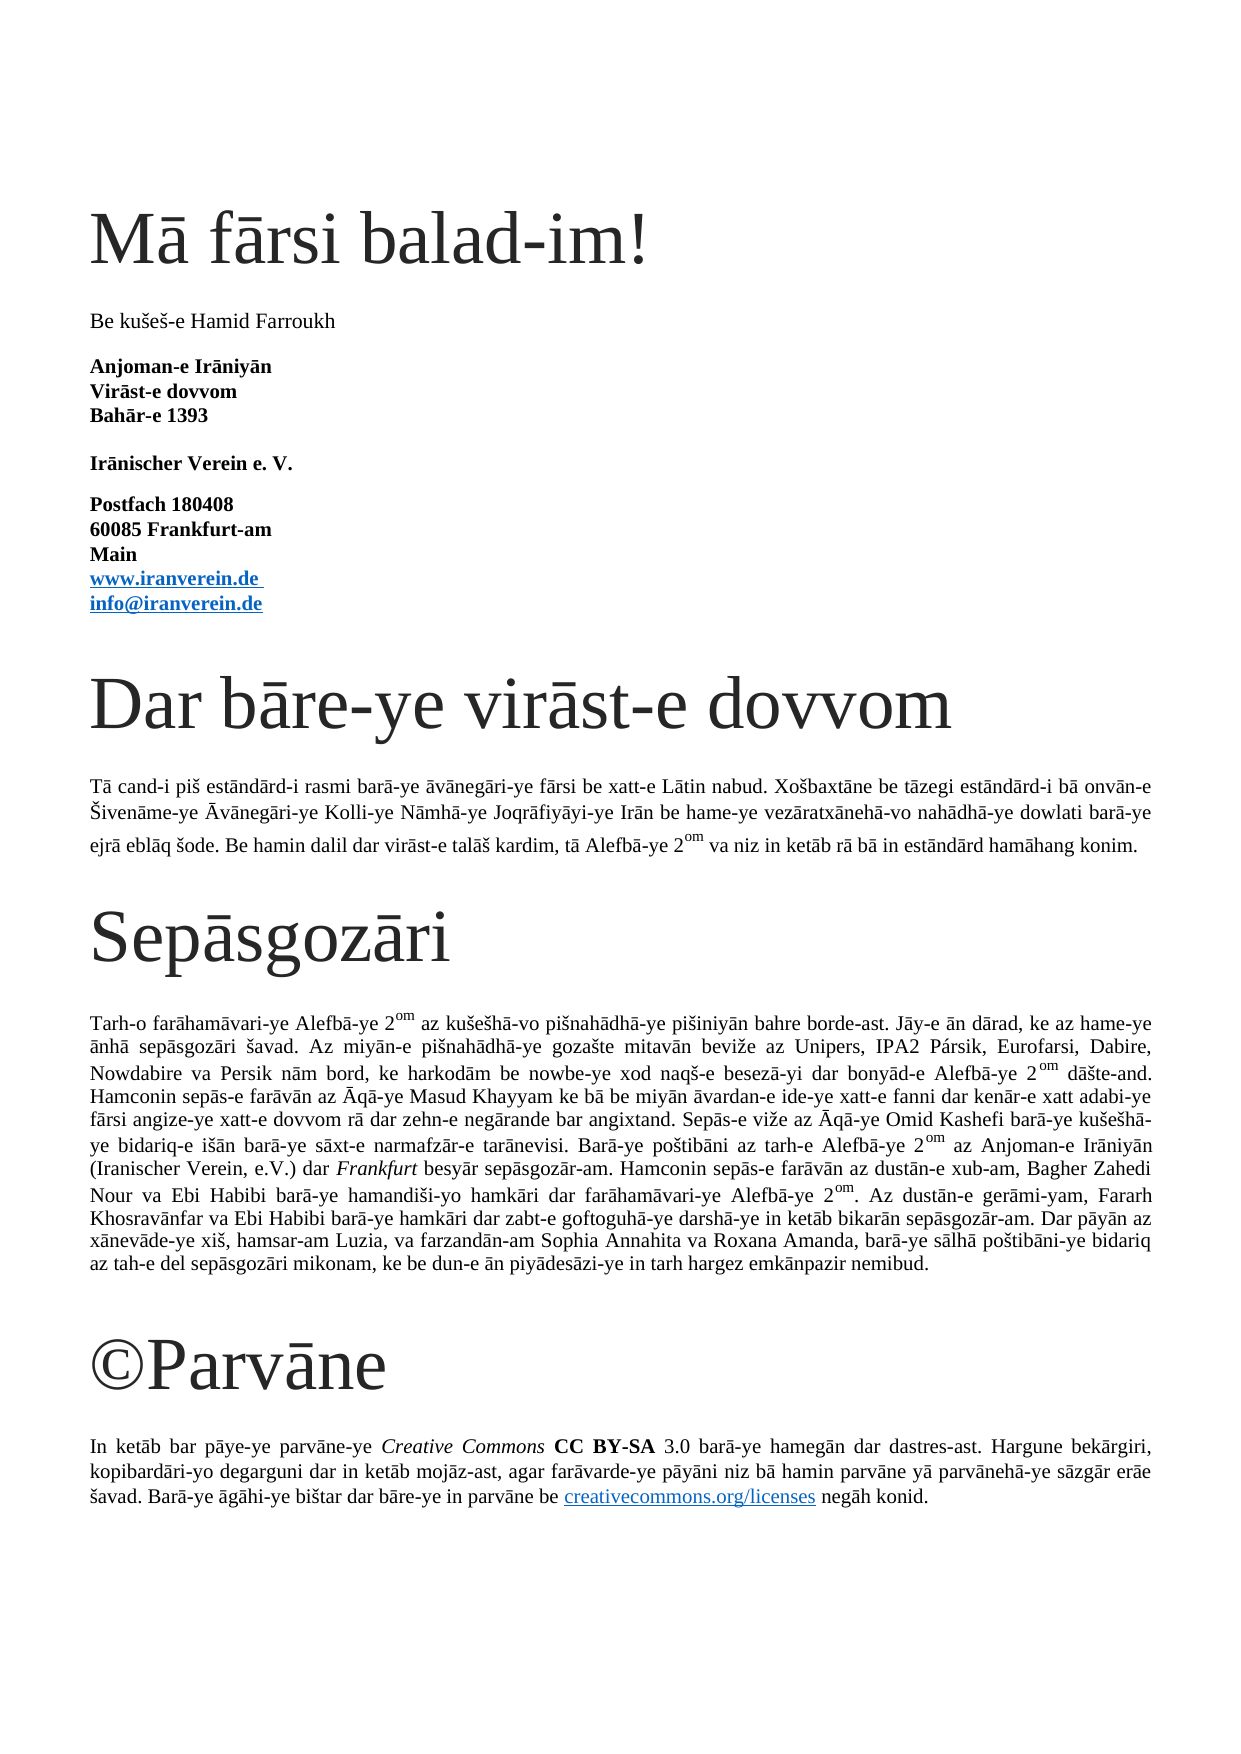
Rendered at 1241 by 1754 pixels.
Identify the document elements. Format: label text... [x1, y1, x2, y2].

text Dar bāre‐ye virāst‐e dovvom [89, 658, 1153, 745]
text Tarh‐o farāhamāvari‐ye Alefbā‐ye 2om az kušešhā‐vo pišnahādhā‐ye pišiniyān bahre borde‐ast. Jāy‐e ān dārad, ke az hame‐ye ānhā sepāsgozāri šavad. Az miyān‐e pišnahādhā‐ye gozašte mitavān beviže az Unipers, IPA2 Pársik, Eurofarsi, Dabire, Nowdabire va Persik nām bord, ke harkodām be nowbe‐ye xod naqš‐e besezā‐yi dar bonyād‐e Alefbā‐ye 2om dāšte‐and. Hamconin sepās‐e farāvān az Āqā‐ye Masud Khayyam ke bā be miyān āvardan‐e ide‐ye xatt‐e fanni dar kenār‐e xatt adabi‐ye fārsi angize‐ye xatt‐e dovvom rā dar zehn‐e negārande bar angixtand. Sepās‐e viže az Āqā‐ye Omid Kashefi barā‐ye kušešhā‐ye bidariq‐e išān barā‐ye sāxt‐e narmafzār‐e tarānevisi. Barā‐ye poštibāni az tarh‐e Alefbā‐ye 2om az Anjoman‐e Irāniyān (Iranischer Verein, e.V.) dar Frankfurt besyār sepāsgozār‐am. Hamconin sepās‐e farāvān az dustān‐e xub‐am, Bagher Zahedi Nour va Ebi Habibi barā‐ye hamandiši‐yo hamkāri dar farāhamāvari‐ye Alefbā‐ye 2om. Az dustān‐e gerāmi‐yam, Fararh Khosravānfar va Ebi Habibi barā‐ye hamkāri dar zabt‐e goftoguhā‐ye darshā‐ye in ketāb bikarān sepāsgozār‐am. Dar pāyān az xānevāde‐ye xiš, hamsar‐am Luzia, va farzandān‐am Sophia Annahita va Roxana Amanda, barā‐ye sālhā poštibāni‐ye bidariq az tah‐e del sepāsgozāri mikonam, ke be dun‐e ān piyādesāzi‐ye in tarh hargez emkānpazir nemibud. [89, 1006, 1153, 1274]
text Be kušeš‐e Hamid Farroukh [89, 308, 1153, 334]
text In ketāb bar pāye‐ye parvāne‐ye Creative Commons CC BY‐SA 3.0 barā‐ye hamegān dar dastres‐ast. Hargune bekārgiri, kopibardāri‐yo degarguni dar in ketāb mojāz‐ast, agar farāvarde‐ye pāyāni niz bā hamin parvāne yā parvānehā‐ye sāzgār erāe šavad. Barā‐ye āgāhi‐ye bištar dar bāre‐ye in parvāne be creativecommons.org/licenses negāh konid. [89, 1434, 1153, 1508]
text ©Parvāne [89, 1319, 1153, 1406]
text Virāst‐e dovvom [89, 379, 1153, 403]
text Anjoman‐e Irāniyān [89, 354, 1153, 378]
text Tā cand‐i piš estāndārd‐i rasmi barā‐ye āvānegāri‐ye fārsi be xatt‐e Lātin nabud. Xošbaxtāne be tāzegi estāndārd‐i bā onvān‐e Šivenāme‐ye Āvānegāri‐ye Kolli‐ye Nāmhā‐ye Joqrāfiyāyi‐ye Irān be hame‐ye vezāratxānehā‐vo nahādhā‐ye dowlati barā‐ye ejrā eblāq šode. Be hamin dalil dar virāst‐e talāš kardim, tā Alefbā‐ye 2om va niz in ketāb rā bā in estāndārd hamāhang konim. [89, 774, 1153, 858]
text Irānischer Verein e. V. [89, 451, 1153, 475]
text 60085 Frankfurt‐am Main www.iranverein.de info@iranverein.de [89, 517, 311, 615]
text Mā fārsi balad‐im! [89, 193, 1153, 279]
text Sepāsgozāri [89, 891, 1153, 977]
text Postfach 180408 [89, 492, 1153, 516]
text Bahār‐e 1393 [89, 403, 1153, 427]
